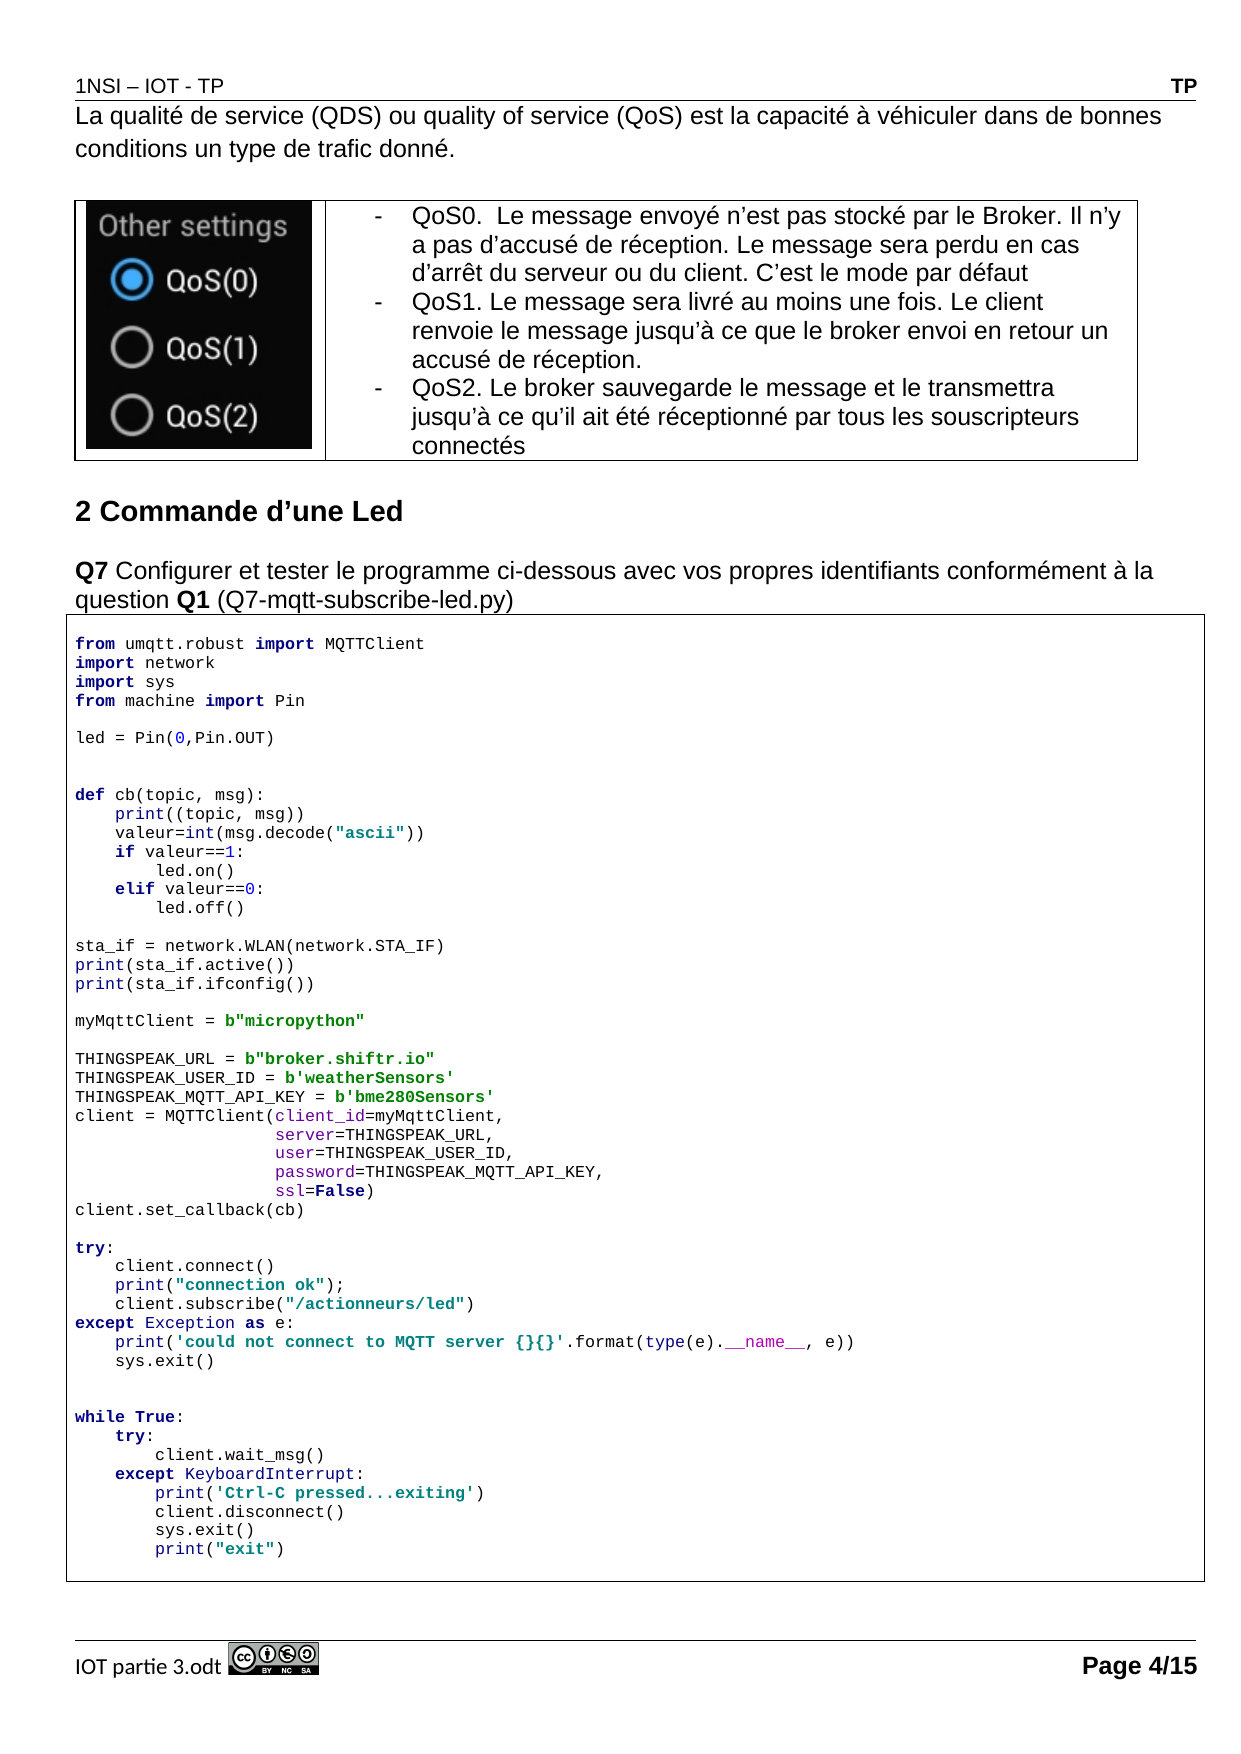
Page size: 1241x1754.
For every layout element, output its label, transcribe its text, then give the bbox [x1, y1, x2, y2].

table_header QoS0. Le message envoyé n’est pas stocké par le Broker. Il n’y a pas d’accusé de réception. Le message sera perdu en cas d’arrêt du serveur ou du client. C’est le mode par défaut QoS1. Le message sera livré au moins une fois. Le client renvoie le message jusqu’à ce que le broker envoi en retour un accusé de réception. QoS2. Le broker sauvegarde le message et le transmettra jusqu’à ce qu’il ait été réceptionné par tous les souscripteurs connectés [326, 201, 1137, 460]
picture [228, 1642, 319, 1675]
text 2 Commande d’une Led [75, 494, 1196, 527]
text Q7 Configurer et tester le programme ci-dessous avec vos propres identifiants conformément à la question Q1 (Q7-mqtt-subscribe-led.py) [75, 556, 1196, 613]
picture [86, 201, 312, 449]
text La qualité de service (QDS) ou quality of service (QoS) est la capacité à véhiculer dans de bonnes conditions un type de trafic donné. [75, 101, 1196, 163]
text from umqtt.robust import MQTTClient import network import sys from machine import Pin led = Pin(0,Pin.OUT) def cb(topic, msg): print((topic, msg)) valeur=int(msg.decode("ascii")) if valeur==1: led.on() elif valeur==0: led.off() sta_if = network.WLAN(network.STA_IF) print(sta_if.active()) print(sta_if.ifconfig()) myMqttClient = b"micropython" THINGSPEAK_URL = b"broker.shiftr.io" THINGSPEAK_USER_ID = b'weatherSensors' THINGSPEAK_MQTT_API_KEY = b'bme280Sensors' client = MQTTClient(client_id=myMqttClient, server=THINGSPEAK_URL, user=THINGSPEAK_USER_ID, password=THINGSPEAK_MQTT_API_KEY, ssl=False) client.set_callback(cb) try: client.connect() print("connection ok"); client.subscribe("/actionneurs/led") except Exception as e: print('could not connect to MQTT server {}{}'.format(type(e).__name__, e)) sys.exit() while True: try: client.wait_msg() except KeyboardInterrupt: print('Ctrl-C pressed...exiting') client.disconnect() sys.exit() print("exit") [75, 636, 1196, 1560]
table_header [76, 201, 325, 460]
